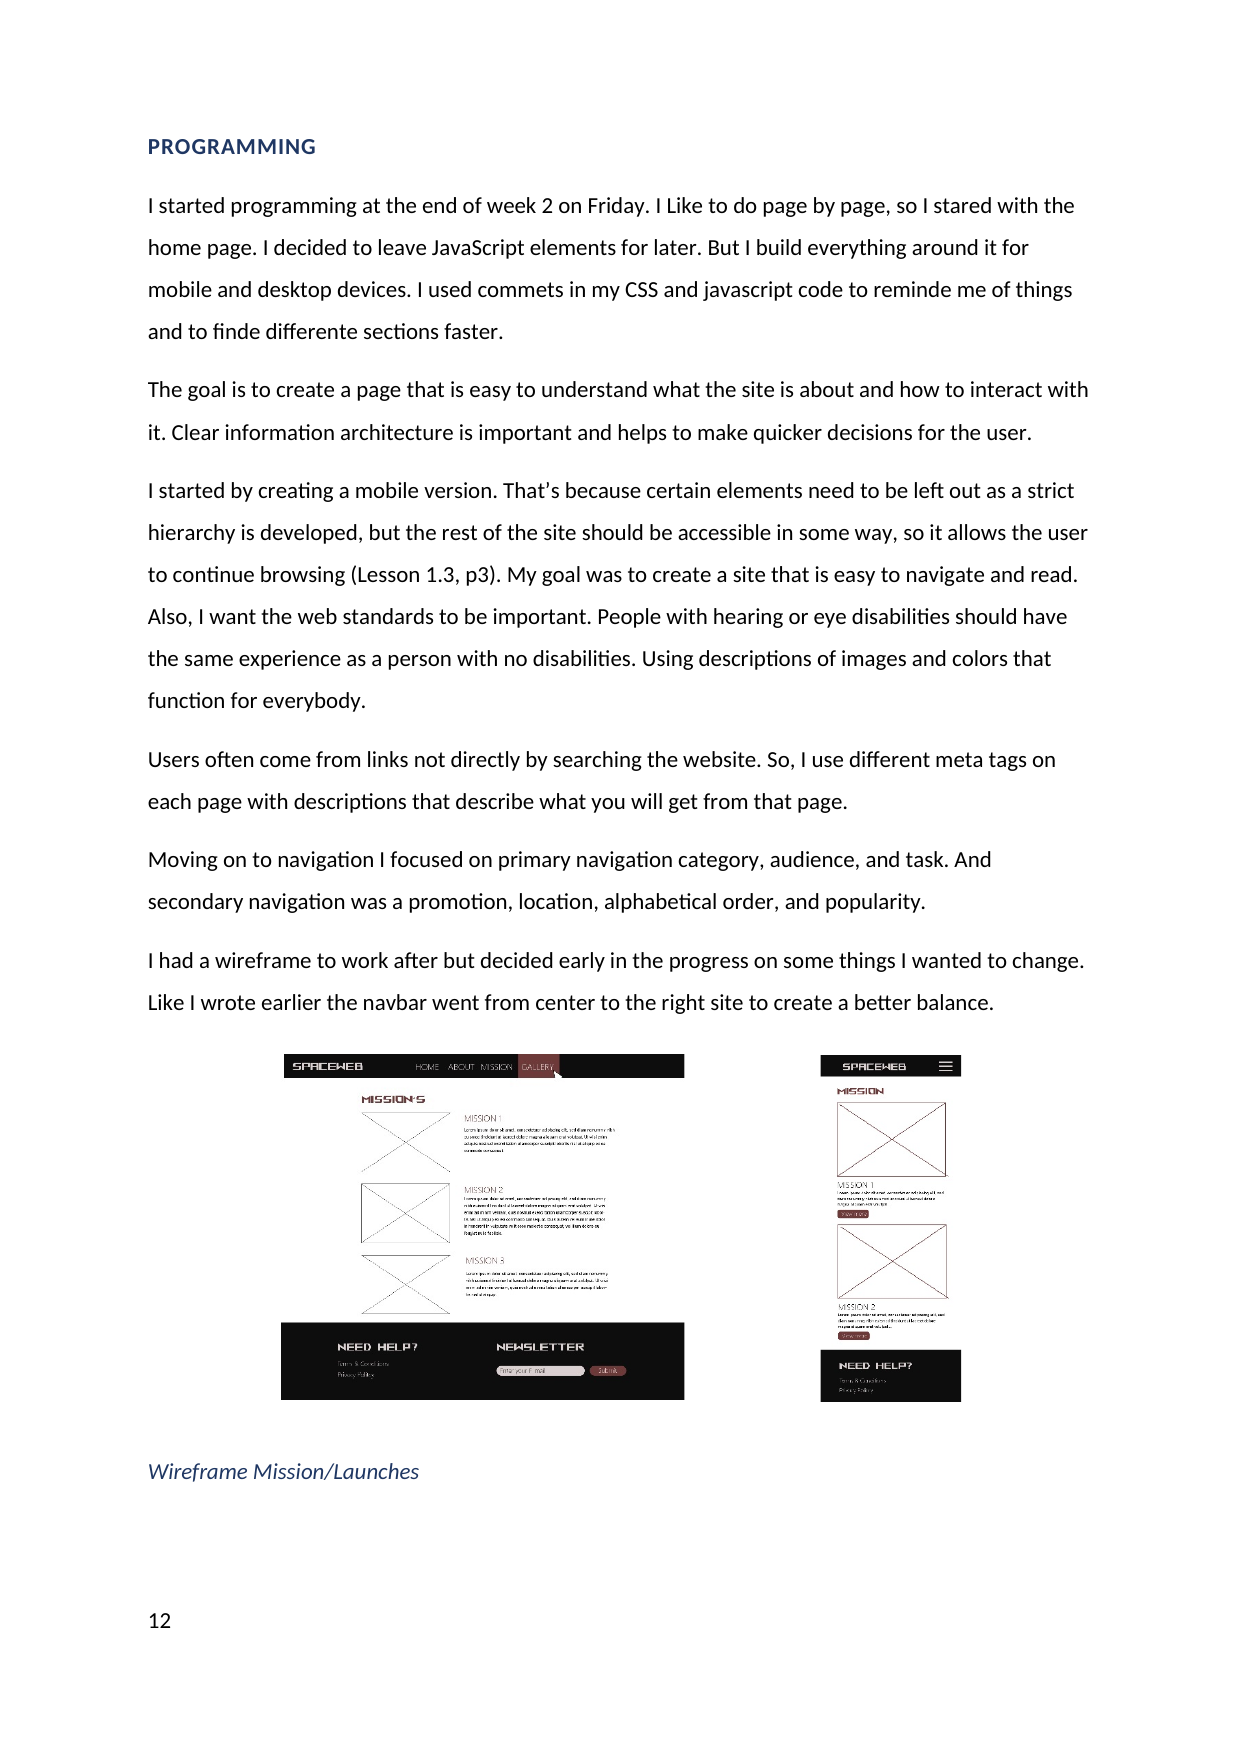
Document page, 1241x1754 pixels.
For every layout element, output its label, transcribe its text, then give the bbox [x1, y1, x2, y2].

text I had a wireframe to work after but decided early in the progress on some things I wanted to change. Like I wrote earlier the navbar went from center to the right site to create a better balance. [148, 946, 1093, 1016]
text The goal is to create a page that is easy to understand what the site is about and how to interact with it. Clear information architecture is important and helps to make quicker decisions for the user. [148, 376, 1093, 446]
text Users often come from links not directly by searching the website. So, I use different meta tags on each page with descriptions that describe what you will get from that page. [148, 745, 1093, 815]
text Wireframe Mission/Launches [148, 1457, 1093, 1485]
text Moving on to navigation I focused on primary navigation category, audience, and task. And secondary navigation was a promotion, location, alphabetical order, and popularity. [148, 845, 1093, 915]
text I started programming at the end of week 2 on Friday. I Like to do page by page, so I stared with the home page. I decided to leave JavaScript elements for later. But I build everything around it for mobile and desktop devices. I used commets in my CSS and javascript code to reminde me of things and to finde differente sections faster. [148, 191, 1093, 345]
text I started by creating a mobile version. That’s because certain elements need to be left out as a strict hierarchy is developed, but the rest of the site should be accessible in some way, so it allows the user to continue browsing (Lesson 1.3, p3). My goal was to create a site that is easy to navigate and read. Also, I want the web standards to be important. People with hearing or eye disabilities should have the same experience as a person with no disabilities. Using descriptions of images and colors that function for everybody. [148, 476, 1093, 714]
text Programming [148, 132, 1093, 160]
